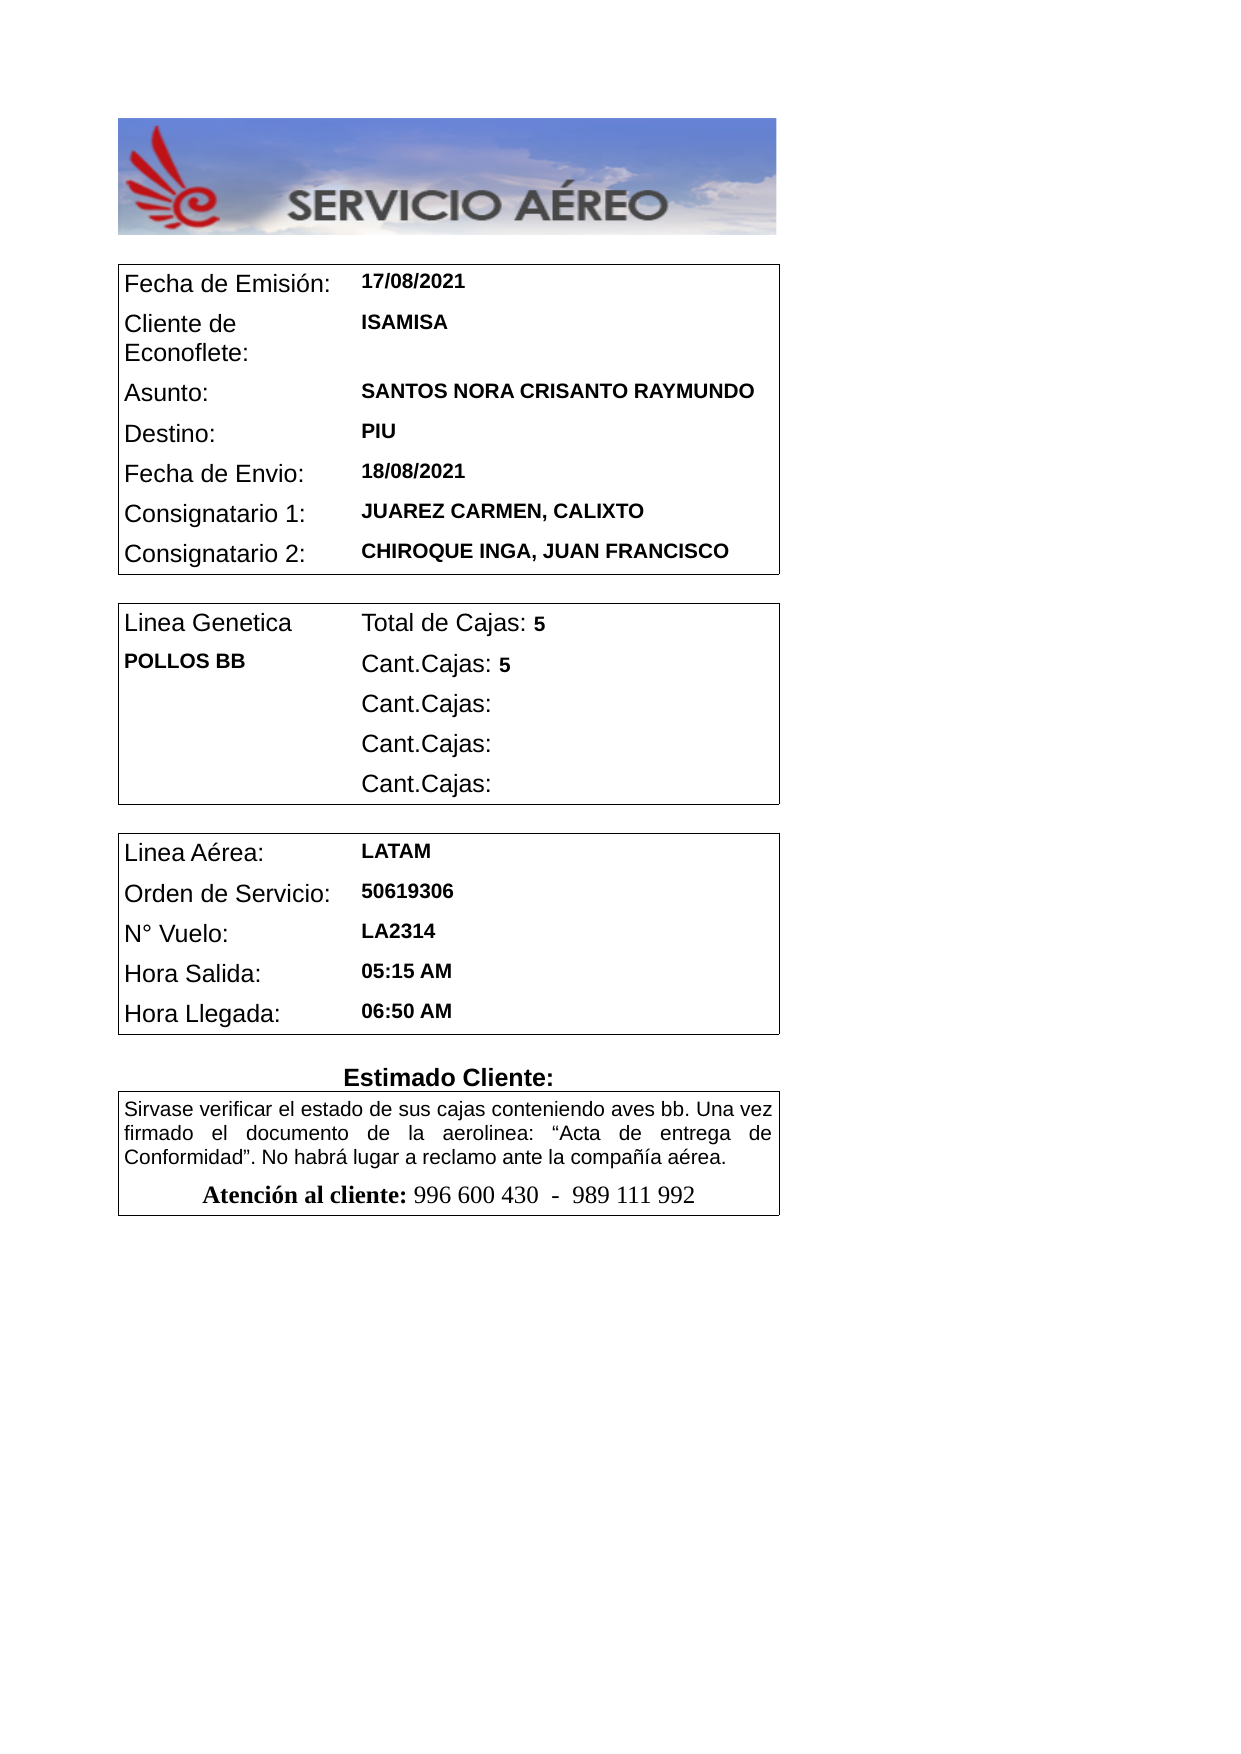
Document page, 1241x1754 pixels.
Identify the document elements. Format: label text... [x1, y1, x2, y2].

table_cell Hora Salida: [119, 953, 356, 993]
table_cell Orden de Servicio: [119, 873, 356, 913]
table_cell [356, 575, 779, 603]
table_cell [118, 575, 356, 603]
table_cell JUAREZ CARMEN, CALIXTO [356, 493, 779, 533]
table_cell ISAMISA [356, 304, 779, 373]
table_header 17/08/2021 [356, 265, 779, 304]
table_cell Cant.Cajas: [356, 683, 779, 723]
table_cell Cant.Cajas: 5 [356, 643, 779, 683]
table_cell Consignatario 2: [119, 534, 356, 574]
table_cell [118, 805, 356, 833]
table_cell Total de Cajas: 5 [356, 604, 779, 643]
table_cell Estimado Cliente: [118, 1035, 779, 1091]
table_cell Linea Genetica [119, 604, 356, 643]
table_cell N° Vuelo: [119, 913, 356, 953]
table_cell [119, 764, 356, 804]
table_cell Consignatario 1: [119, 493, 356, 533]
table_cell Hora Llegada: [119, 994, 356, 1034]
table_cell Linea Aérea: [119, 834, 356, 873]
picture [118, 118, 777, 235]
table_cell POLLOS BB [119, 643, 356, 683]
table_cell CHIROQUE INGA, JUAN FRANCISCO [356, 534, 779, 574]
table_cell 06:50 AM [356, 994, 779, 1034]
table_cell PIU [356, 413, 779, 453]
table_cell LA2314 [356, 913, 779, 953]
table_cell [119, 683, 356, 723]
table_cell 50619306 [356, 873, 779, 913]
table_cell Cant.Cajas: [356, 723, 779, 763]
table_cell Fecha de Envio: [119, 453, 356, 493]
table_cell Cliente de Econoflete: [119, 304, 356, 373]
table_cell [119, 723, 356, 763]
table_cell Destino: [119, 413, 356, 453]
table_header Fecha de Emisión: [119, 265, 356, 304]
table_cell Cant.Cajas: [356, 764, 779, 804]
table_cell LATAM [356, 834, 779, 873]
table_cell Atención al cliente: 996 600 430 - 989 111 992 [119, 1175, 779, 1215]
table_cell 18/08/2021 [356, 453, 779, 493]
table_cell Sirvase verificar el estado de sus cajas conteniendo aves bb. Una vez firmado el documento de la aerolinea: “Acta de entrega de Conformidad”. No habrá lugar a reclamo ante la compañía aérea. [119, 1092, 779, 1175]
table_cell SANTOS NORA CRISANTO RAYMUNDO [356, 373, 779, 413]
table_cell [356, 805, 779, 833]
table_cell 05:15 AM [356, 953, 779, 993]
table_cell Asunto: [119, 373, 356, 413]
